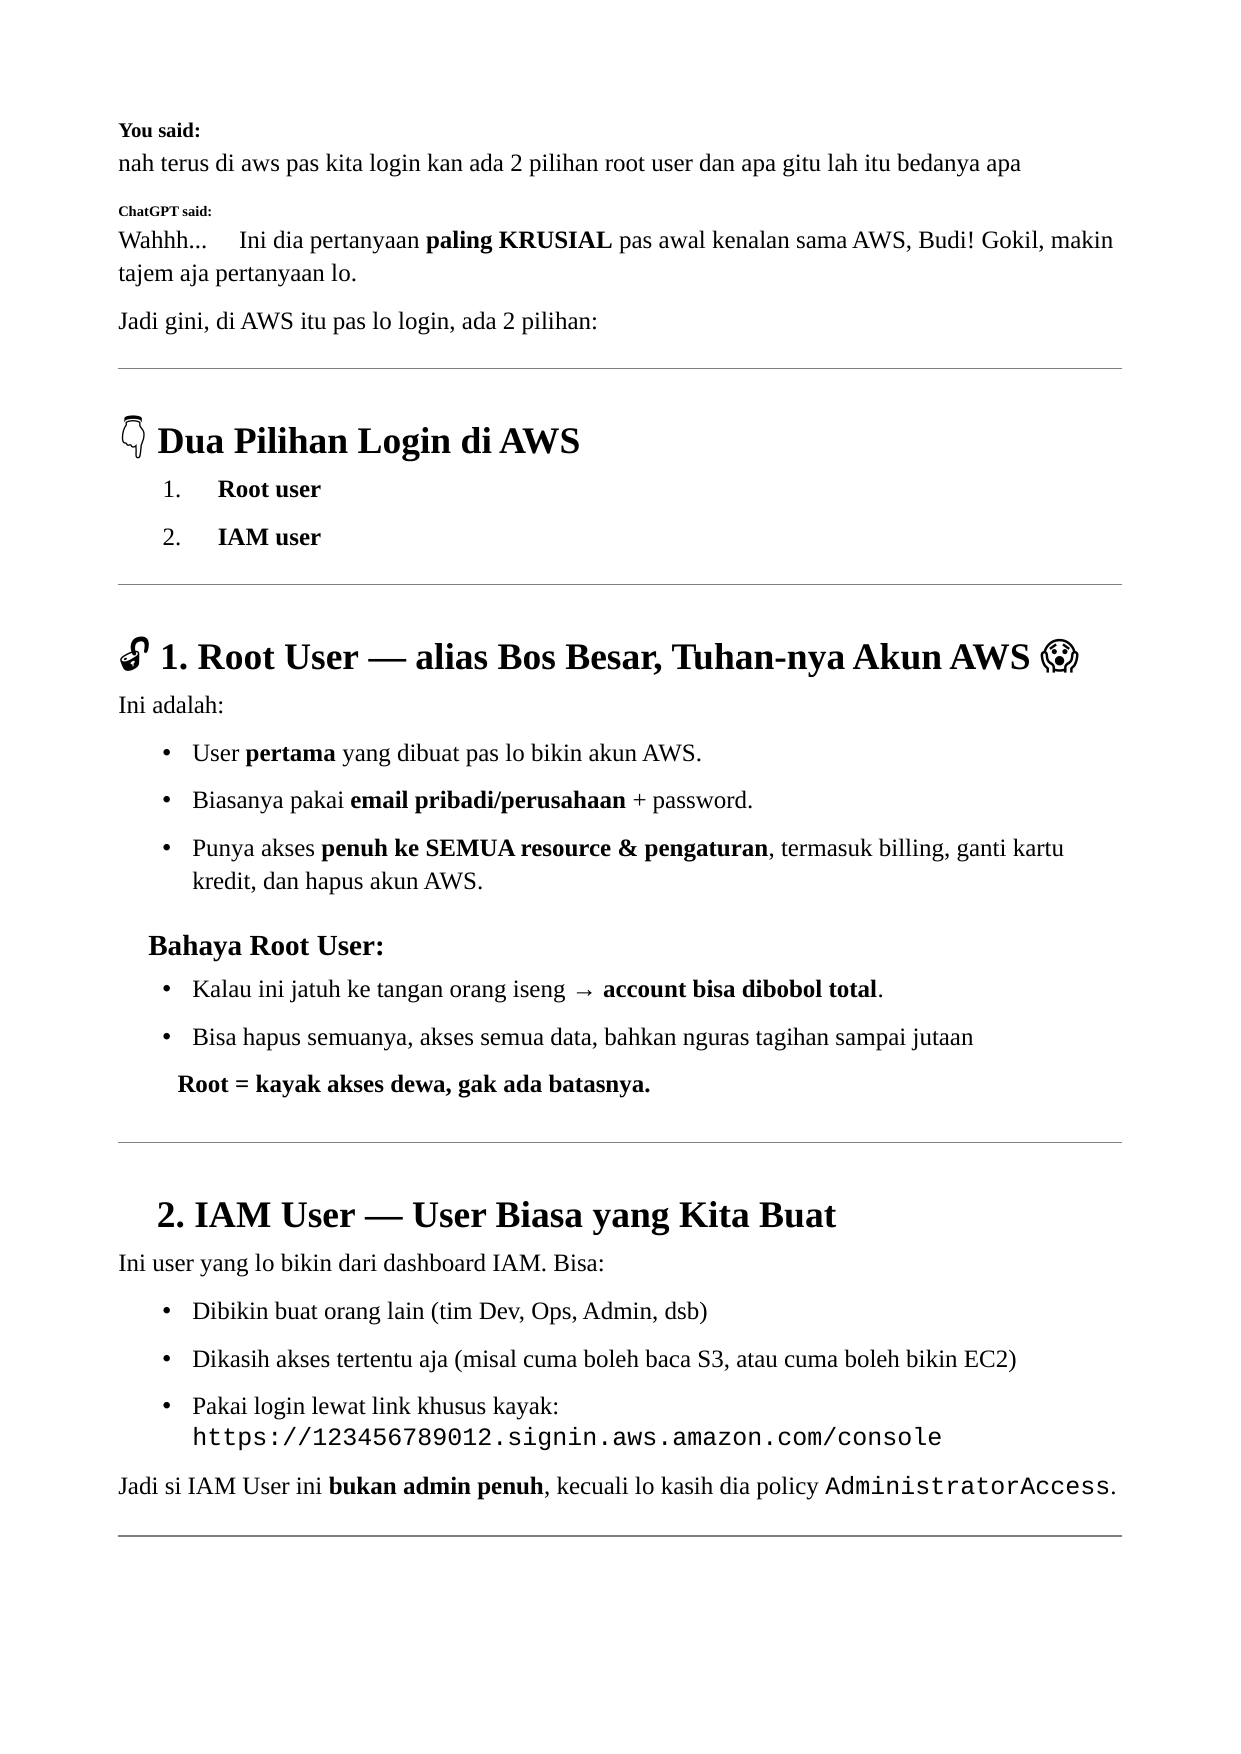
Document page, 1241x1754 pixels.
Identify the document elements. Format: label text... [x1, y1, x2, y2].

text Jadi gini, di AWS itu pas lo login, ada 2 pilihan: [118, 306, 1122, 335]
subtitle 👥 2. IAM User — User Biasa yang Kita Buat [118, 1193, 1122, 1236]
list Dibikin buat orang lain (tim Dev, Ops, Admin, dsb) [162, 1296, 1122, 1325]
list 👥 IAM user [162, 522, 1122, 551]
list Biasanya pakai email pribadi/perusahaan + password. [162, 785, 1122, 814]
list Bisa hapus semuanya, akses semua data, bahkan nguras tagihan sampai jutaan 💸 [162, 1022, 1122, 1051]
text Ini user yang lo bikin dari dashboard IAM. Bisa: [118, 1248, 1122, 1277]
text nah terus di aws pas kita login kan ada 2 pilihan root user dan apa gitu lah itu bedanya apa [118, 148, 1122, 177]
subtitle 🧨 Bahaya Root User: [118, 928, 1122, 962]
subtitle 👇 Dua Pilihan Login di AWS [118, 419, 1122, 462]
subtitle ChatGPT said: [118, 202, 1122, 219]
list ✅ Root user [162, 474, 1122, 503]
text Root = kayak akses dewa, gak ada batasnya. [177, 1069, 1063, 1098]
text Jadi si IAM User ini bukan admin penuh, kecuali lo kasih dia policy AdministratorAccess. [118, 1471, 1122, 1502]
list User pertama yang dibuat pas lo bikin akun AWS. [162, 738, 1122, 767]
text Ini adalah: [118, 690, 1122, 719]
subtitle You said: [118, 118, 1122, 142]
list Dikasih akses tertentu aja (misal cuma boleh baca S3, atau cuma boleh bikin EC2) [162, 1344, 1122, 1372]
list Pakai login lewat link khusus kayak: https://123456789012.signin.aws.amazon.com/console [162, 1391, 1122, 1452]
text Wahhh... 🔥 Ini dia pertanyaan paling KRUSIAL pas awal kenalan sama AWS, Budi! Gokil, makin tajem aja pertanyaan lo. [118, 225, 1122, 287]
subtitle 🔓 1. Root User — alias Bos Besar, Tuhan-nya Akun AWS 😱 [118, 634, 1122, 678]
list Punya akses penuh ke SEMUA resource & pengaturan, termasuk billing, ganti kartu kredit, dan hapus akun AWS. [162, 833, 1122, 895]
list Kalau ini jatuh ke tangan orang iseng → account bisa dibobol total. [162, 974, 1122, 1003]
